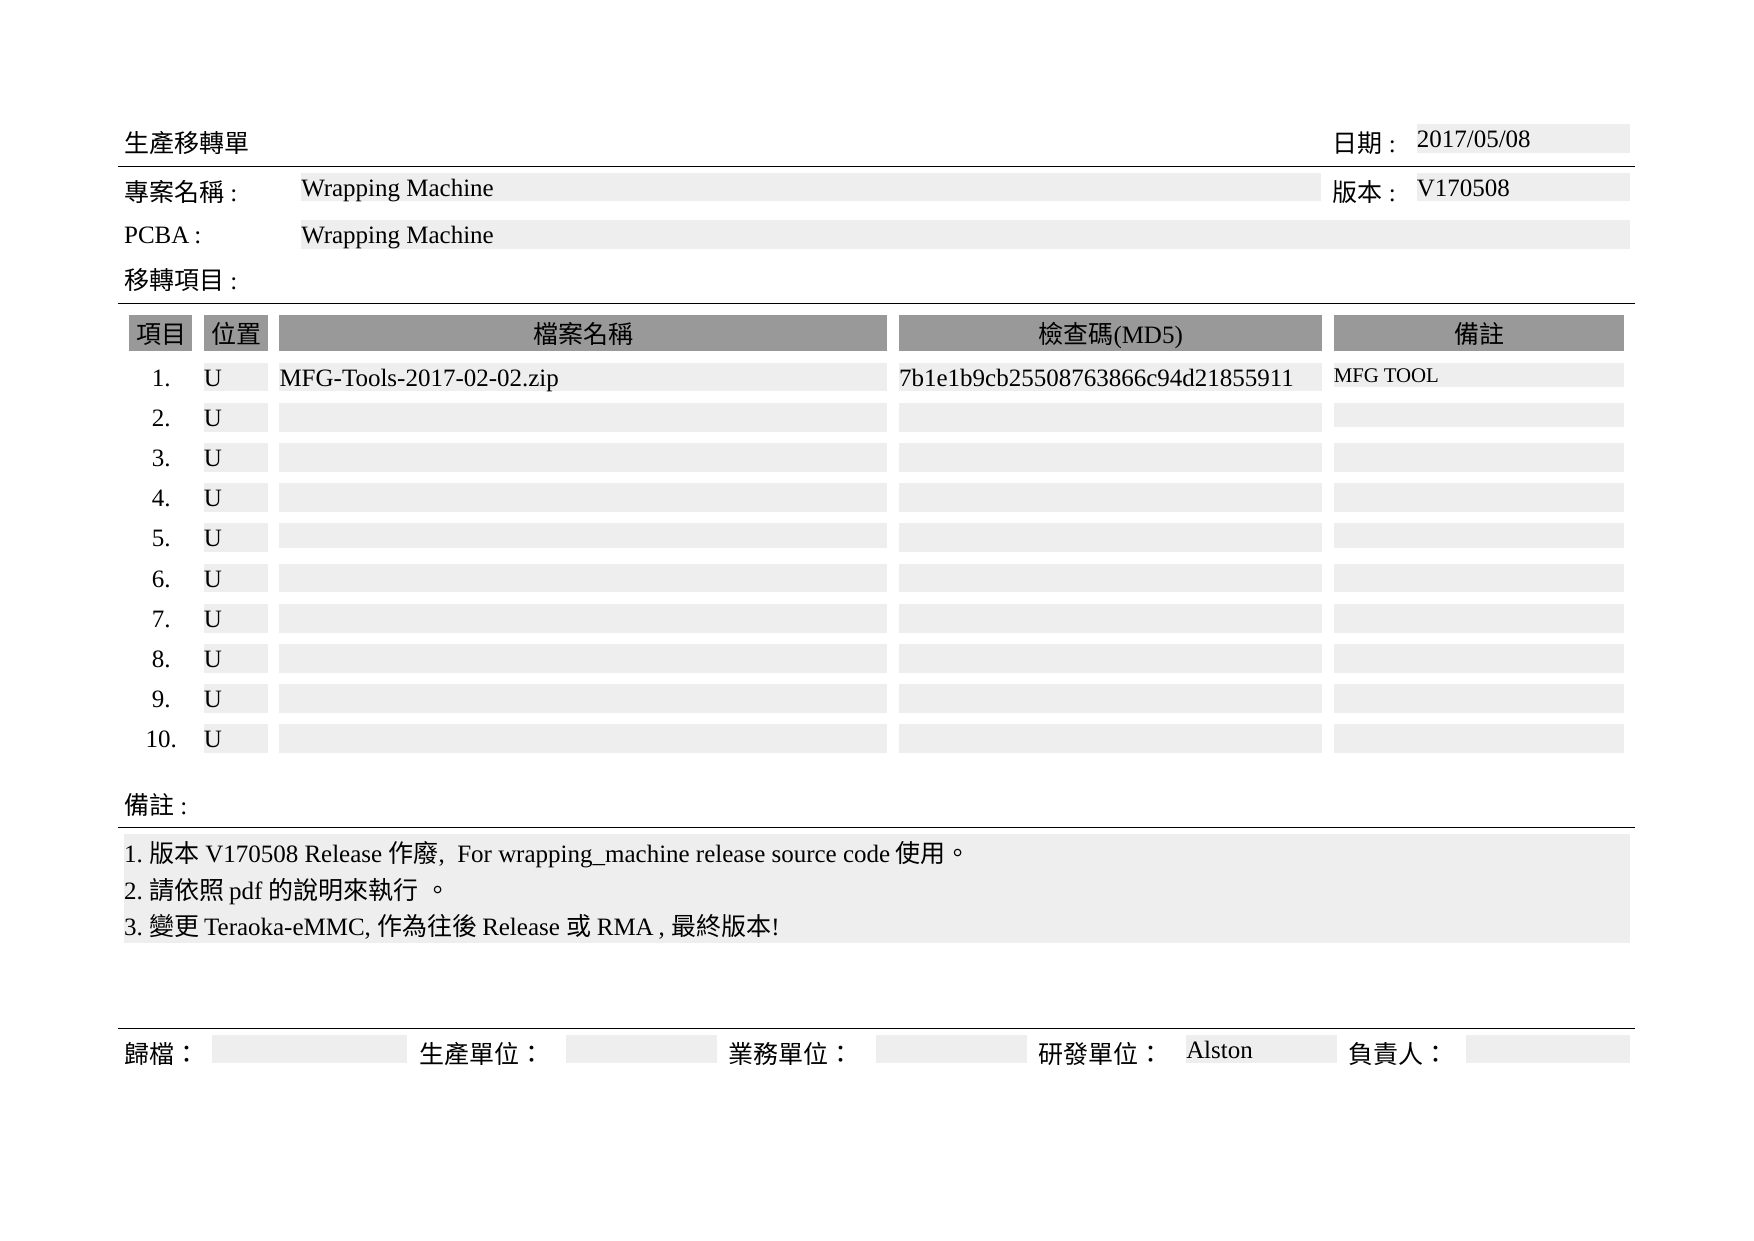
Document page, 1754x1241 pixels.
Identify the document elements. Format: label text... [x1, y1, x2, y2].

table_cell [274, 397, 893, 437]
table_cell [1328, 719, 1630, 759]
table_cell 10. [124, 719, 198, 759]
table_cell [118, 304, 1635, 779]
table_cell [893, 518, 1328, 558]
table_cell U [198, 397, 273, 437]
table_cell [1328, 478, 1630, 518]
table_cell 負責人： [1343, 1029, 1460, 1077]
table_cell [1328, 598, 1630, 638]
table_cell [274, 639, 893, 679]
table_cell [207, 1029, 413, 1077]
table_cell Wrapping Machine [295, 215, 1635, 255]
table_cell 9. [124, 679, 198, 719]
table_cell 生產單位： [413, 1029, 561, 1077]
table_cell [893, 397, 1328, 437]
table_cell Wrapping Machine [295, 167, 1327, 214]
table_cell [893, 719, 1328, 759]
table_cell 5. [124, 518, 198, 558]
table_cell 7b1e1b9cb25508763866c94d21855911 [893, 357, 1328, 397]
table_cell 1. 版本 V170508 Release 作廢, For wrapping_machine release source code使用。 2. 請依照pdf 的說明來執行 。 3. 變更Teraoka-eMMC, 作為往後Release 或 RMA , 最終版本! [118, 828, 1635, 1028]
table_cell [1328, 639, 1630, 679]
table_header 檔案名稱 [274, 309, 893, 357]
table_cell 4. [124, 478, 198, 518]
table_cell 版本 : [1327, 167, 1411, 214]
table_cell 專案名稱 : [118, 167, 295, 214]
table_cell [561, 1029, 723, 1077]
table_header 項目 [124, 309, 198, 357]
table_cell 1. [124, 357, 198, 397]
table_cell U [198, 719, 273, 759]
table_cell V170508 [1411, 167, 1635, 214]
table_cell [274, 719, 893, 759]
table_cell [274, 518, 893, 558]
table_cell U [198, 357, 273, 397]
table_cell [1328, 438, 1630, 478]
table_header 日期 : [1327, 118, 1411, 166]
table_cell [1460, 1029, 1635, 1077]
table_header 2017/05/08 [1411, 118, 1635, 166]
table_header 位置 [198, 309, 273, 357]
table_cell U [198, 438, 273, 478]
table_cell PCBA : [118, 215, 295, 255]
table_cell 3. [124, 438, 198, 478]
table_cell [1328, 679, 1630, 719]
table_cell 7. [124, 598, 198, 638]
table_cell [274, 679, 893, 719]
table_cell [274, 558, 893, 598]
table_cell [871, 1029, 1033, 1077]
table_cell [893, 558, 1328, 598]
table_cell U [198, 598, 273, 638]
table_header 檢查碼(MD5) [893, 309, 1328, 357]
table_cell MFG TOOL [1328, 357, 1630, 397]
table_cell 6. [124, 558, 198, 598]
table_cell 移轉項目 : [118, 255, 1635, 302]
table_cell 備註 : [118, 780, 1635, 827]
table_cell U [198, 478, 273, 518]
table_cell [893, 478, 1328, 518]
table_cell U [198, 639, 273, 679]
table_cell [893, 598, 1328, 638]
table_cell 研發單位： [1033, 1029, 1180, 1077]
table_cell [274, 478, 893, 518]
table_cell 歸檔： [118, 1029, 207, 1077]
table_cell 2. [124, 397, 198, 437]
table_cell [1328, 558, 1630, 598]
table_cell Alston [1180, 1029, 1342, 1077]
table_cell U [198, 518, 273, 558]
table_cell MFG-Tools-2017-02-02.zip [274, 357, 893, 397]
table_header 生產移轉單 [118, 118, 1327, 166]
table_header 備註 [1328, 309, 1630, 357]
table_cell [274, 598, 893, 638]
table_cell U [198, 558, 273, 598]
table_cell U [198, 679, 273, 719]
table_cell 業務單位： [723, 1029, 871, 1077]
table_cell [893, 438, 1328, 478]
table_cell [274, 438, 893, 478]
table_cell [893, 639, 1328, 679]
table_cell 8. [124, 639, 198, 679]
table_cell [1328, 397, 1630, 437]
table_cell [893, 679, 1328, 719]
table_cell [1328, 518, 1630, 558]
